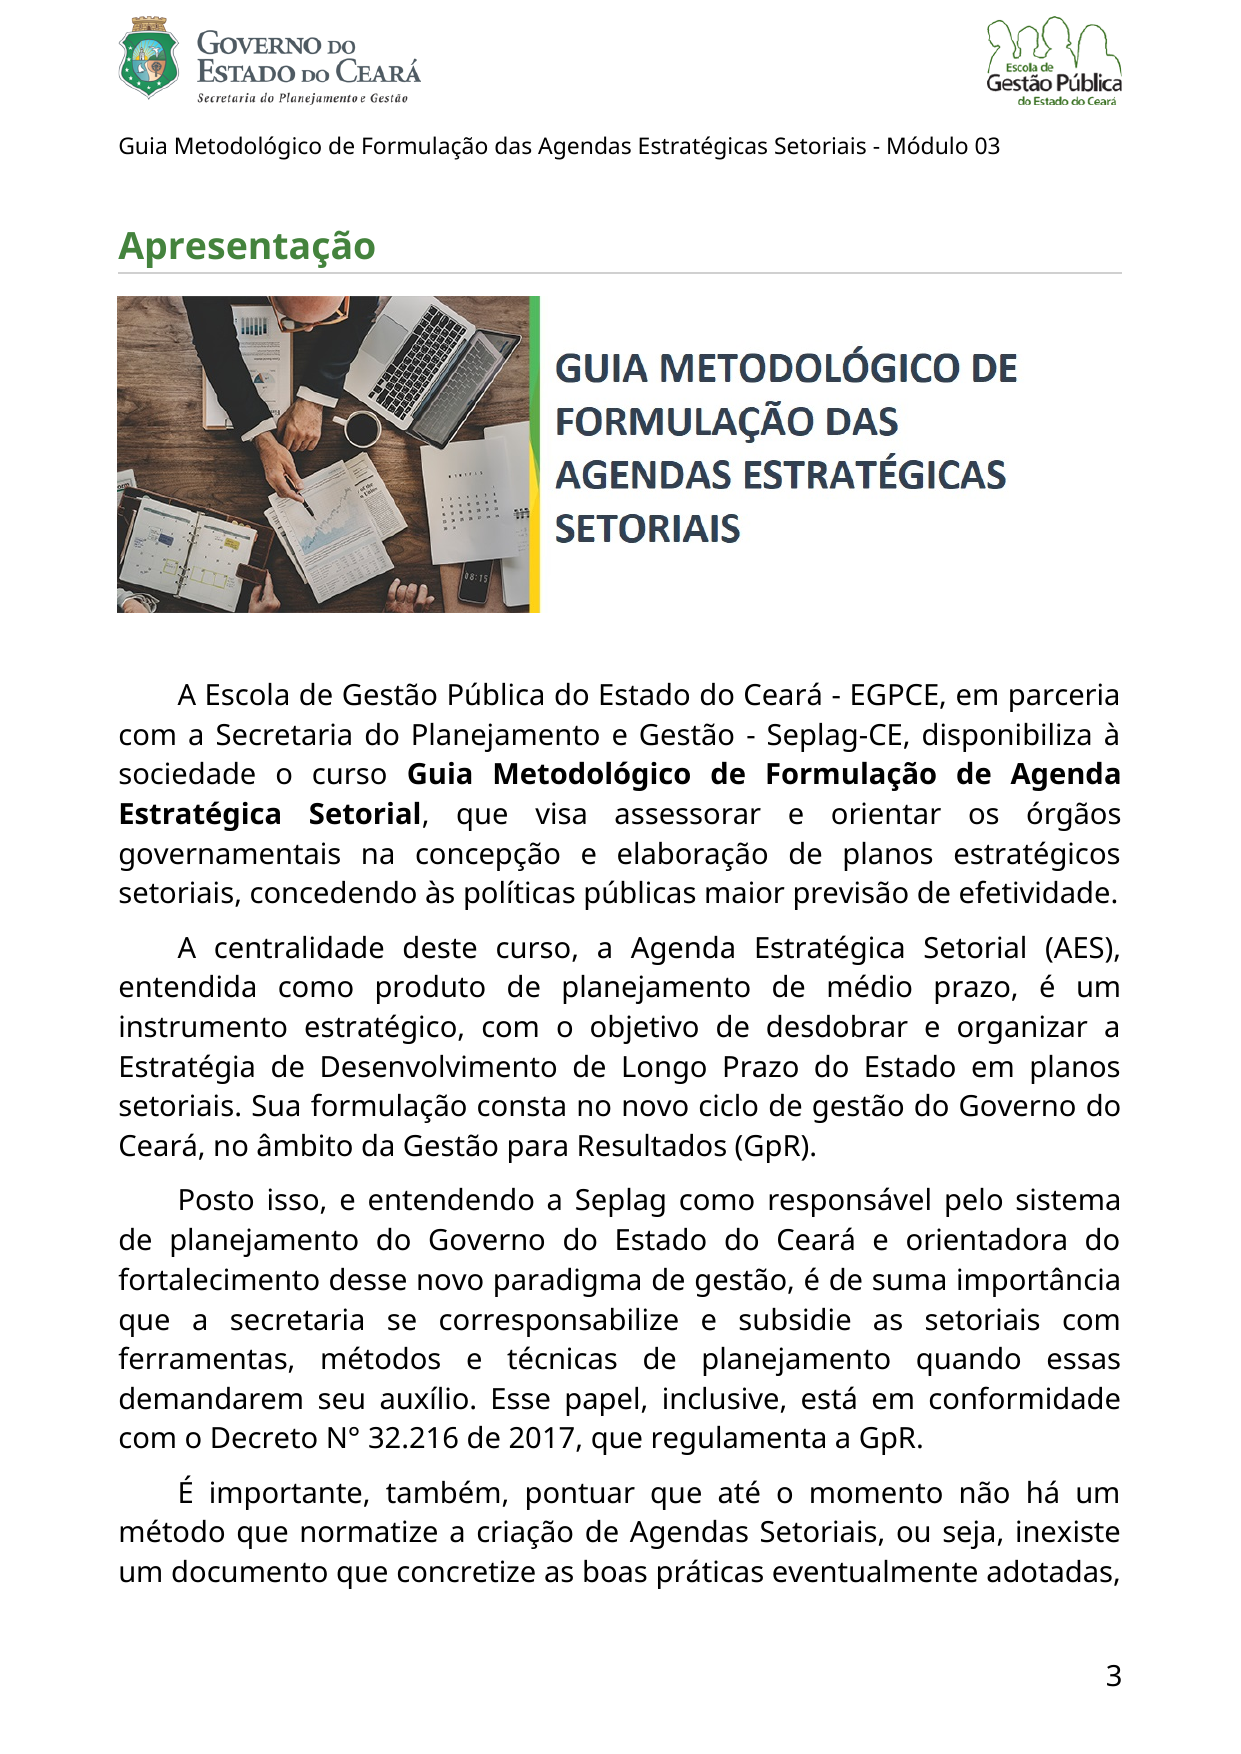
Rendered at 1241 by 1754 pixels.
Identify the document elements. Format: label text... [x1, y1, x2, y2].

text É importante, também, pontuar que até o momento não há um método que normatize a criação de Agendas Setoriais, ou seja, inexiste um documento que concretize as boas práticas eventualmente adotadas, [118, 1472, 1122, 1591]
picture [118, 16, 1122, 105]
text Posto isso, e entendendo a Seplag como responsável pelo sistema de planejamento do Governo do Estado do Ceará e orientadora do fortalecimento desse novo paradigma de gestão, é de suma importância que a secretaria se corresponsabilize e subsidie as setoriais com ferramentas, métodos e técnicas de planejamento quando essas demandarem seu auxílio. Esse papel, inclusive, está em conformidade com o Decreto N° 32.216 de 2017, que regulamenta a GpR. [118, 1180, 1122, 1457]
text A Escola de Gestão Pública do Estado do Ceará - EGPCE, em parceria com a Secretaria do Planejamento e Gestão - Seplag-CE, disponibiliza à sociedade o curso Guia Metodológico de Formulação de Agenda Estratégica Setorial, que visa assessorar e orientar os órgãos governamentais na concepção e elaboração de planos estratégicos setoriais, concedendo às políticas públicas maior previsão de efetividade. [118, 674, 1122, 912]
text A centralidade deste curso, a Agenda Estratégica Setorial (AES), entendida como produto de planejamento de médio prazo, é um instrumento estratégico, com o objetivo de desdobrar e organizar a Estratégia de Desenvolvimento de Longo Prazo do Estado em planos setoriais. Sua formulação consta no novo ciclo de gestão do Governo do Ceará, no âmbito da Gestão para Resultados (GpR). [118, 927, 1122, 1165]
subtitle Apresentação [118, 219, 1122, 272]
picture [117, 296, 1124, 613]
